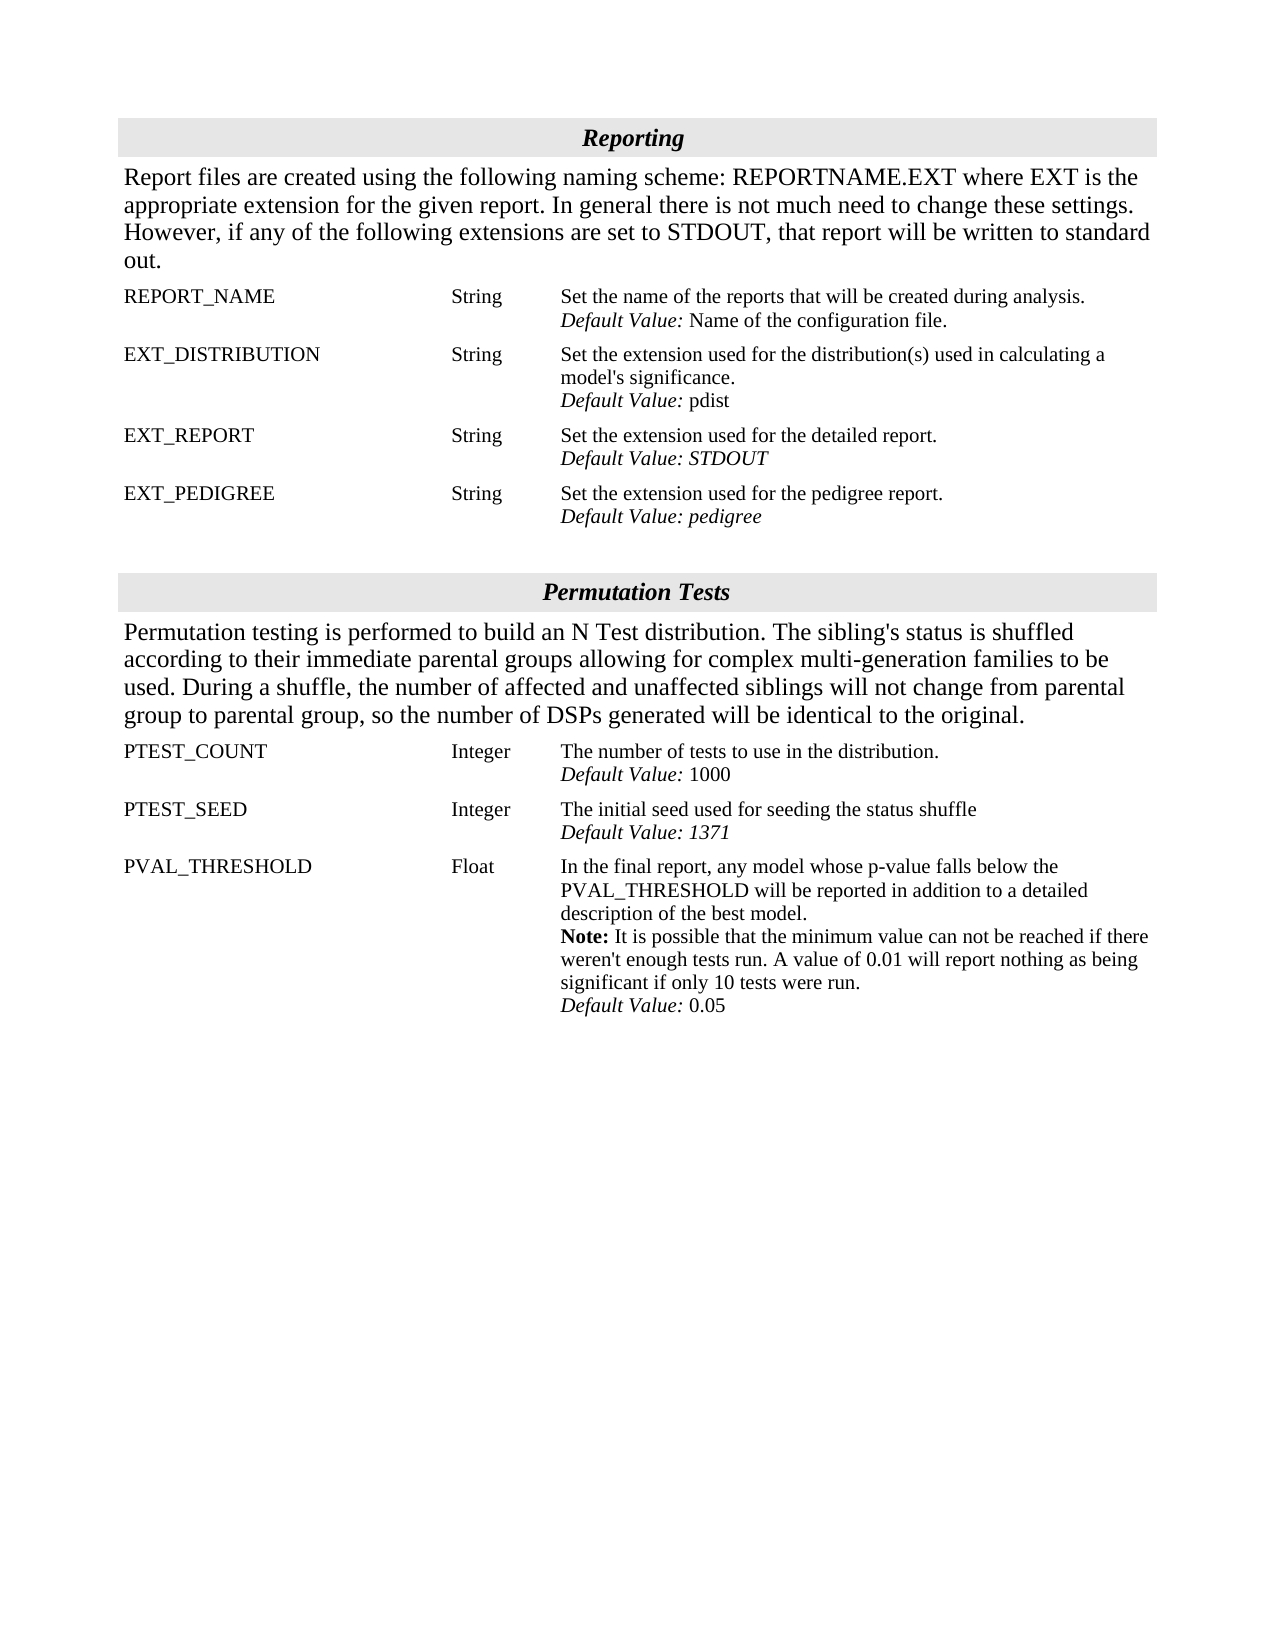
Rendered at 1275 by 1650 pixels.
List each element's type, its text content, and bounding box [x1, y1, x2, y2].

table_cell Set the name of the reports that will be created during analysis. Default Value: Name of the configuration file. [555, 280, 1157, 337]
table_cell Set the extension used for the distribution(s) used in calculating a model's significance. Default Value: pdist [555, 337, 1157, 418]
table_header Reporting [118, 118, 1157, 157]
table_cell The initial seed used for seeding the status shuffle Default Value: 1371 [555, 792, 1157, 849]
table_cell Integer [446, 734, 555, 792]
table_cell In the final report, any model whose p-value falls below the PVAL_THRESHOLD will be reported in addition to a detailed description of the best model. Note: It is possible that the minimum value can not be reached if there weren't enough tests run. A value of 0.01 will report nothing as being significant if only 10 tests were run. Default Value: 0.05 [555, 850, 1157, 1023]
table_cell EXT_PEDIGREE [118, 476, 446, 533]
table_cell Float [446, 850, 555, 1023]
table_cell String [446, 280, 555, 337]
table_cell PVAL_THRESHOLD [118, 850, 446, 1023]
table_cell String [446, 337, 555, 418]
table_cell The number of tests to use in the distribution. Default Value: 1000 [555, 734, 1157, 792]
table_cell EXT_DISTRIBUTION [118, 337, 446, 418]
table_cell REPORT_NAME [118, 280, 446, 337]
table_cell Permutation Tests [118, 573, 1157, 612]
table_cell Report files are created using the following naming scheme: REPORTNAME.EXT where EXT is the appropriate extension for the given report. In general there is not much need to change these settings. However, if any of the following extensions are set to STDOUT, that report will be written to standard out. [118, 157, 1157, 279]
table_cell [555, 534, 1157, 573]
table_cell [118, 534, 555, 573]
table_cell EXT_REPORT [118, 418, 446, 476]
table_cell String [446, 476, 555, 533]
table_cell Permutation testing is performed to build an N Test distribution. The sibling's status is shuffled according to their immediate parental groups allowing for complex multi-generation families to be used. During a shuffle, the number of affected and unaffected siblings will not change from parental group to parental group, so the number of DSPs generated will be identical to the original. [118, 612, 1157, 734]
table_cell Integer [446, 792, 555, 849]
table_cell Set the extension used for the detailed report. Default Value: STDOUT [555, 418, 1157, 476]
table_cell String [446, 418, 555, 476]
table_cell PTEST_COUNT [118, 734, 446, 792]
table_cell PTEST_SEED [118, 792, 446, 849]
table_cell Set the extension used for the pedigree report. Default Value: pedigree [555, 476, 1157, 533]
